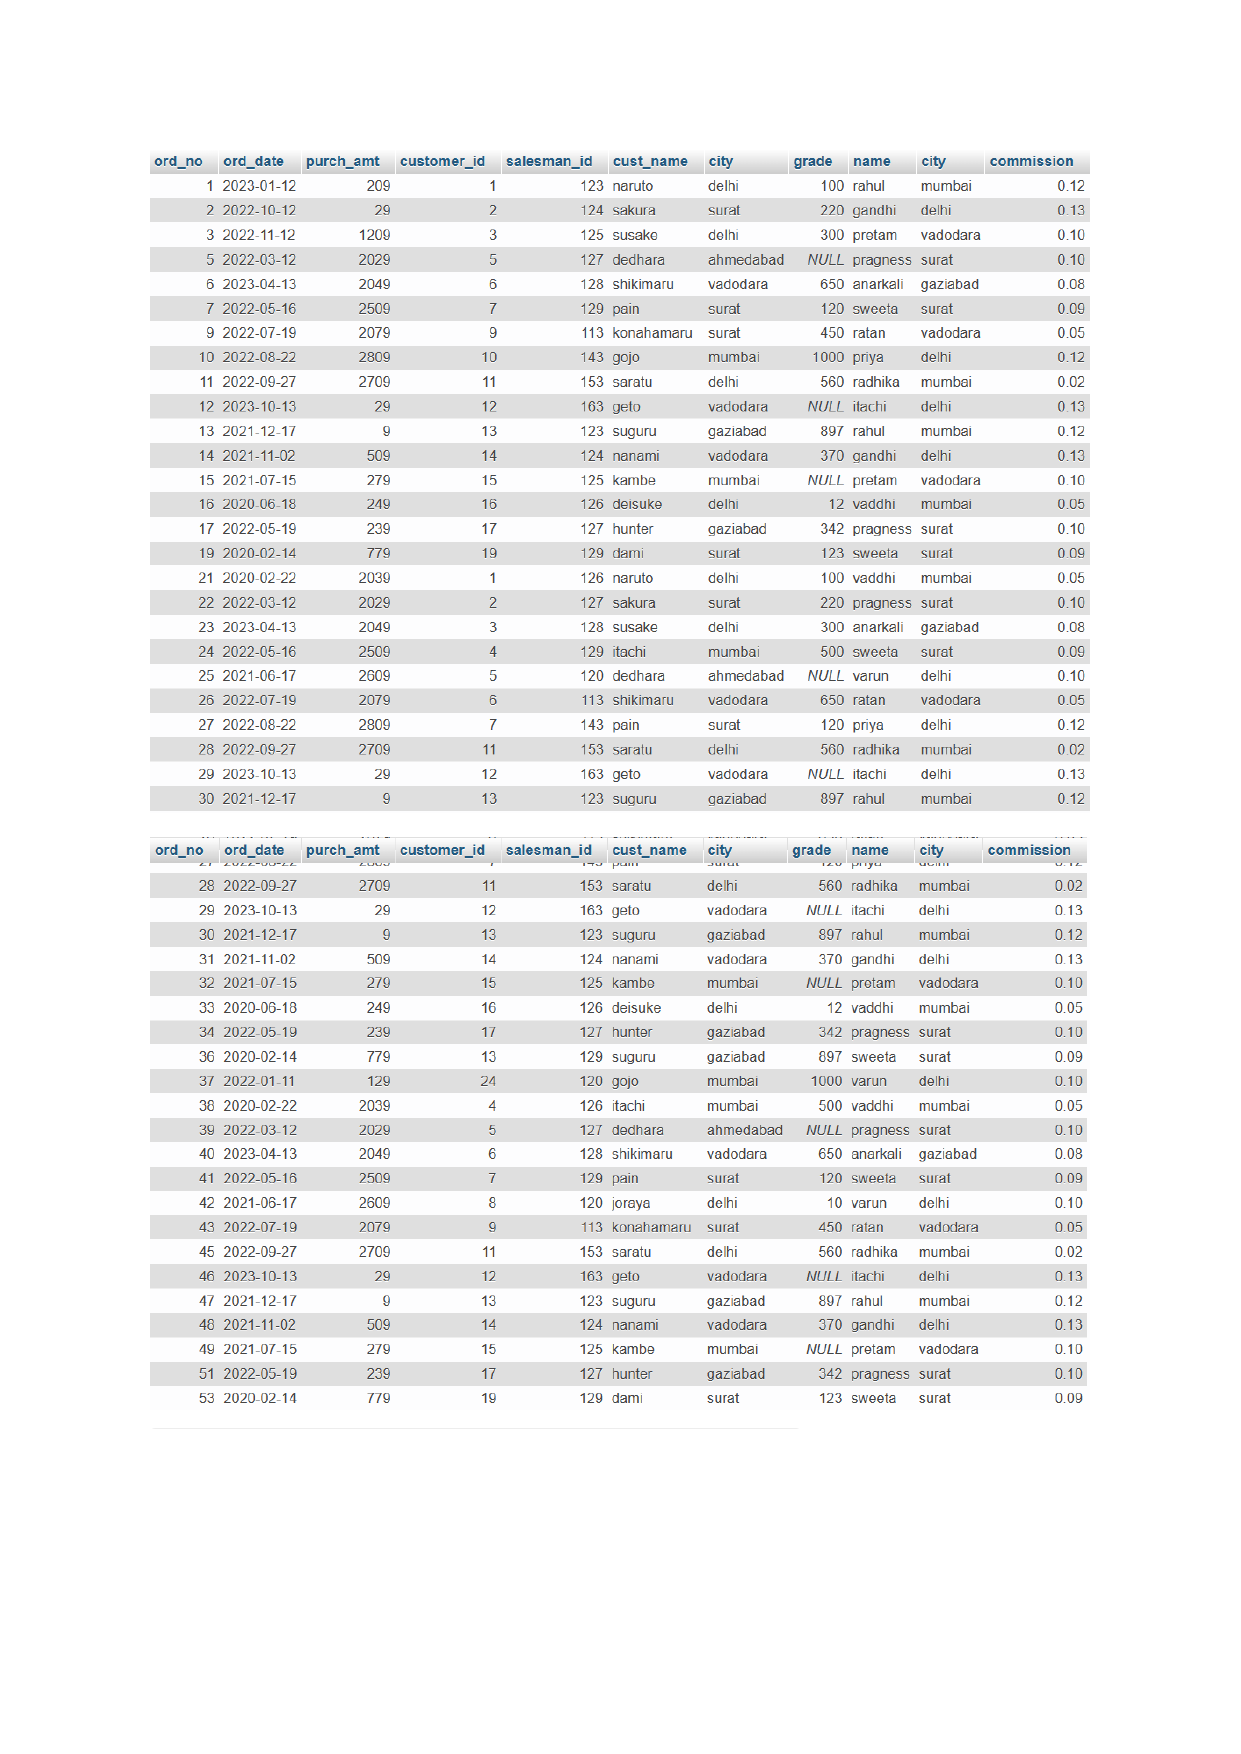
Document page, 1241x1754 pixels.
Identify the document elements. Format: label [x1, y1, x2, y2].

picture [150, 837, 1091, 1429]
picture [150, 150, 1091, 813]
